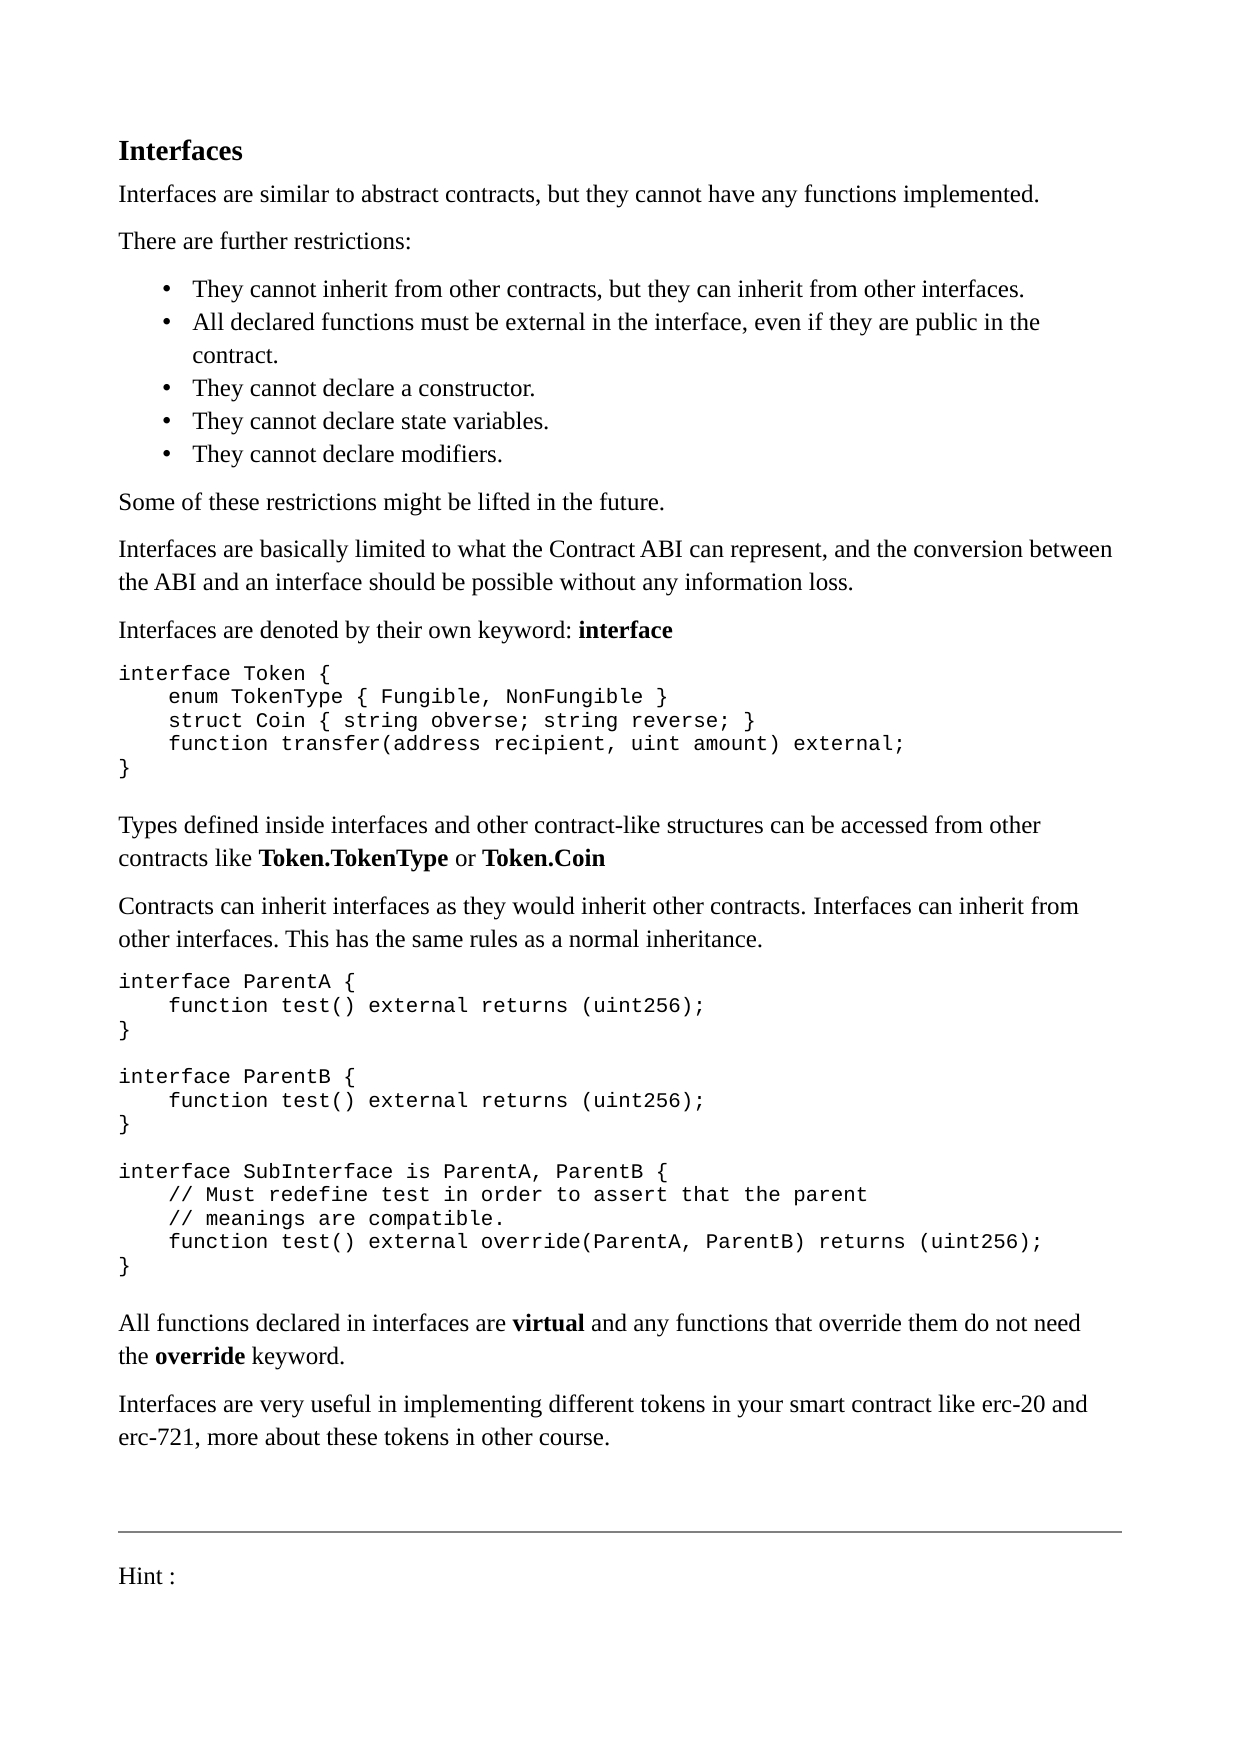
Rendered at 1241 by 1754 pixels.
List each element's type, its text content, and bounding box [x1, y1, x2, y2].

text } [118, 757, 1122, 781]
text } [118, 1019, 1122, 1042]
list They cannot inherit from other contracts, but they can inherit from other interfaces. [162, 274, 1122, 303]
list They cannot declare a constructor. [162, 373, 1122, 402]
text All functions declared in interfaces are virtual and any functions that override them do not need the override keyword. [118, 1308, 1122, 1370]
text function test() external returns (uint256); [118, 1090, 1122, 1113]
text function test() external override(ParentA, ParentB) returns (uint256); [118, 1232, 1122, 1255]
text interface ParentB { [118, 1066, 1122, 1090]
text Interfaces are very useful in implementing different tokens in your smart contract like erc-20 and erc-721, more about these tokens in other course. [118, 1389, 1122, 1451]
text // meanings are compatible. [118, 1208, 1122, 1232]
text interface Token { [118, 662, 1122, 686]
text Contracts can inherit interfaces as they would inherit other contracts. Interfaces can inherit from other interfaces. This has the same rules as a normal inheritance. [118, 891, 1122, 953]
text Interfaces are similar to abstract contracts, but they cannot have any functions implemented. [118, 179, 1122, 207]
text There are further restrictions: [118, 226, 1122, 255]
text function test() external returns (uint256); [118, 995, 1122, 1019]
text enum TokenType { Fungible, NonFungible } [118, 686, 1122, 710]
text Types defined inside interfaces and other contract-like structures can be accessed from other contracts like Token.TokenType or Token.Coin [118, 810, 1122, 872]
text Some of these restrictions might be lifted in the future. [118, 487, 1122, 515]
text Interfaces are basically limited to what the Contract ABI can represent, and the conversion between the ABI and an interface should be possible without any information loss. [118, 534, 1122, 596]
list They cannot declare state variables. [162, 406, 1122, 435]
text struct Coin { string obverse; string reverse; } [118, 710, 1122, 733]
text interface ParentA { [118, 971, 1122, 995]
text interface SubInterface is ParentA, ParentB { [118, 1161, 1122, 1184]
text Hint : [118, 1561, 1122, 1590]
subtitle Interfaces [118, 133, 1122, 166]
list All declared functions must be external in the interface, even if they are public in the contract. [162, 307, 1122, 369]
list They cannot declare modifiers. [162, 439, 1122, 468]
text Interfaces are denoted by their own keyword: interface [118, 615, 1122, 644]
text function transfer(address recipient, uint amount) external; [118, 733, 1122, 757]
text } [118, 1113, 1122, 1137]
text // Must redefine test in order to assert that the parent [118, 1184, 1122, 1208]
text } [118, 1255, 1122, 1279]
